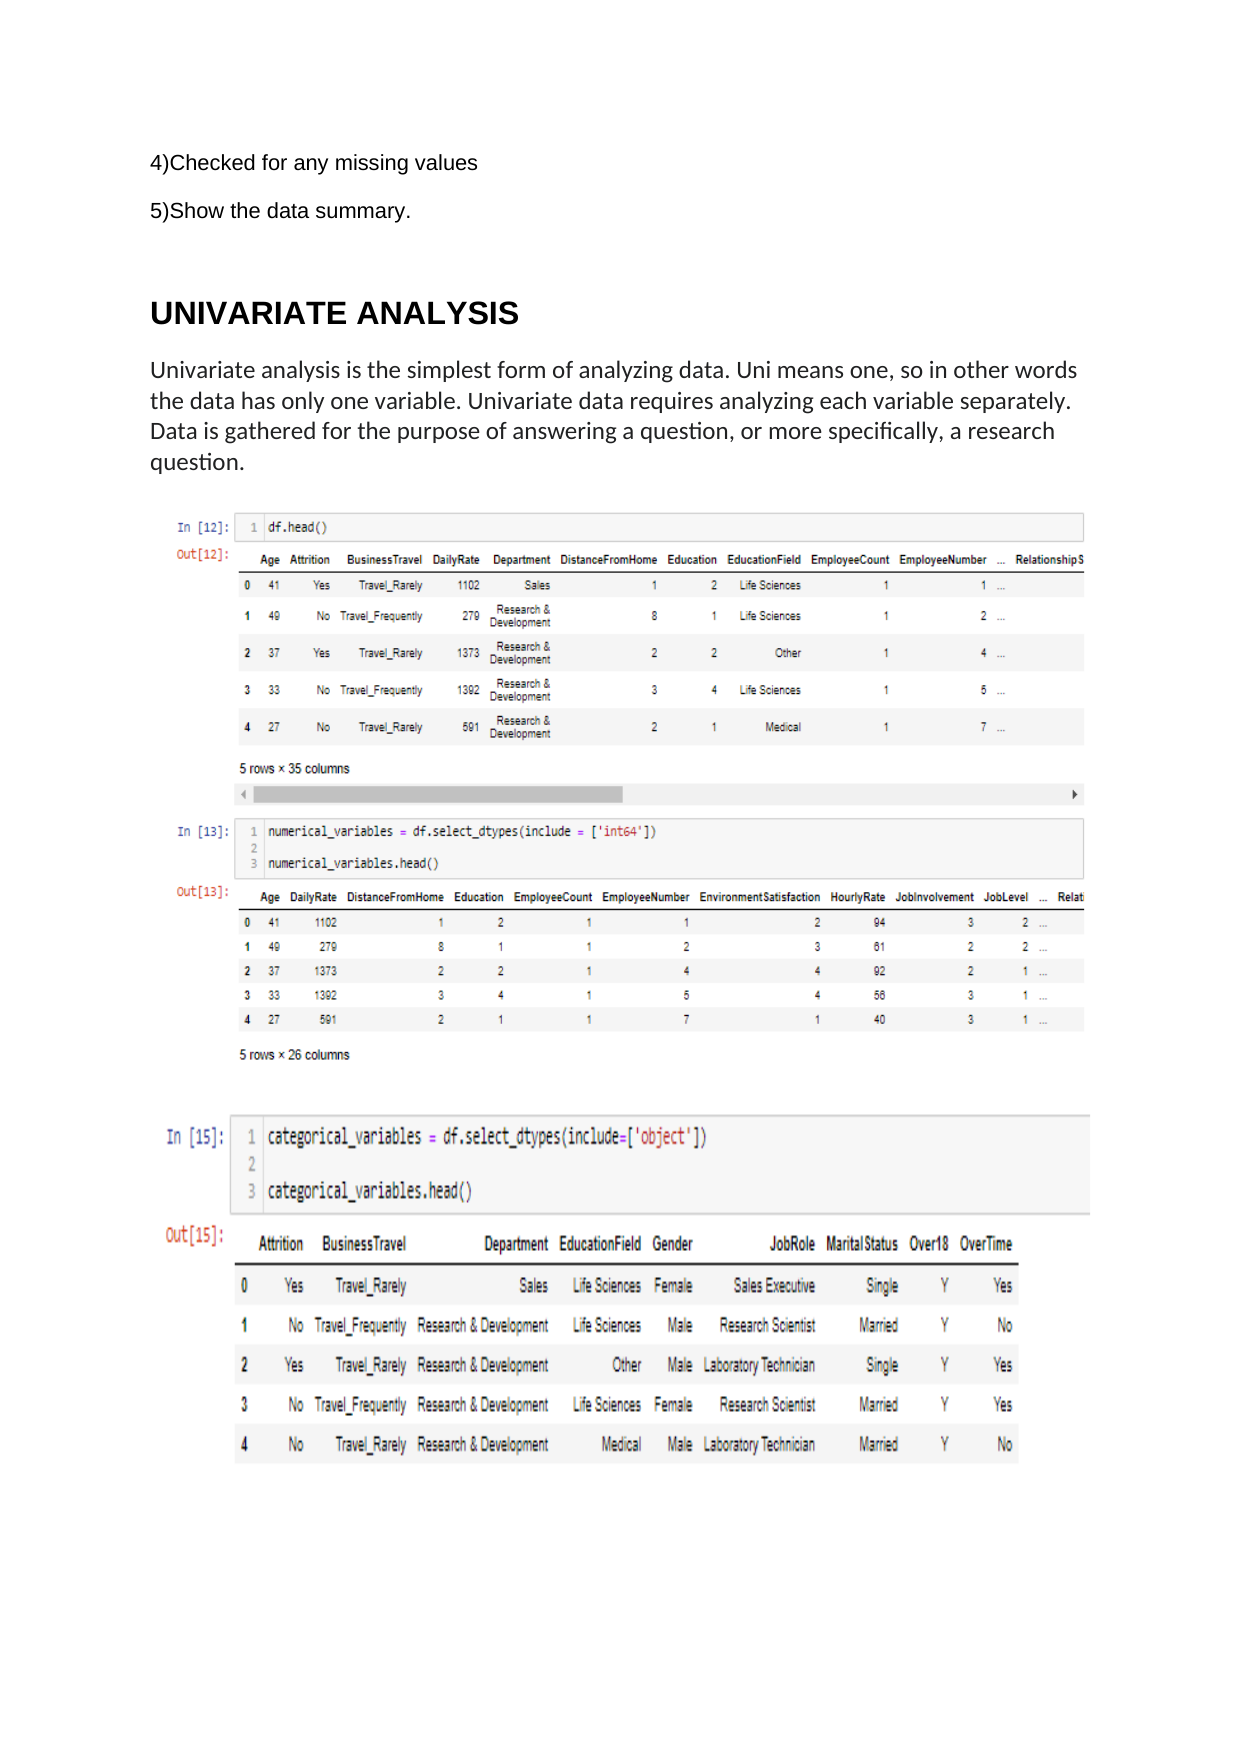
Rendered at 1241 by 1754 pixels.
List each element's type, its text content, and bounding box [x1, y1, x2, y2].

text Univariate analysis is the simplest form of analyzing data. Uni means one, so in other words the data has only one variable. Univariate data requires analyzing each variable separately. Data is gathered for the purpose of answering a question, or more specifically, a research question. [150, 354, 1090, 476]
picture [150, 509, 1091, 1061]
text 4)Checked for any missing values [150, 150, 1090, 175]
text UNIVARIATE ANALYSIS [150, 294, 1090, 331]
text 5)Show the data summary. [150, 198, 1090, 223]
picture [150, 1111, 1091, 1510]
